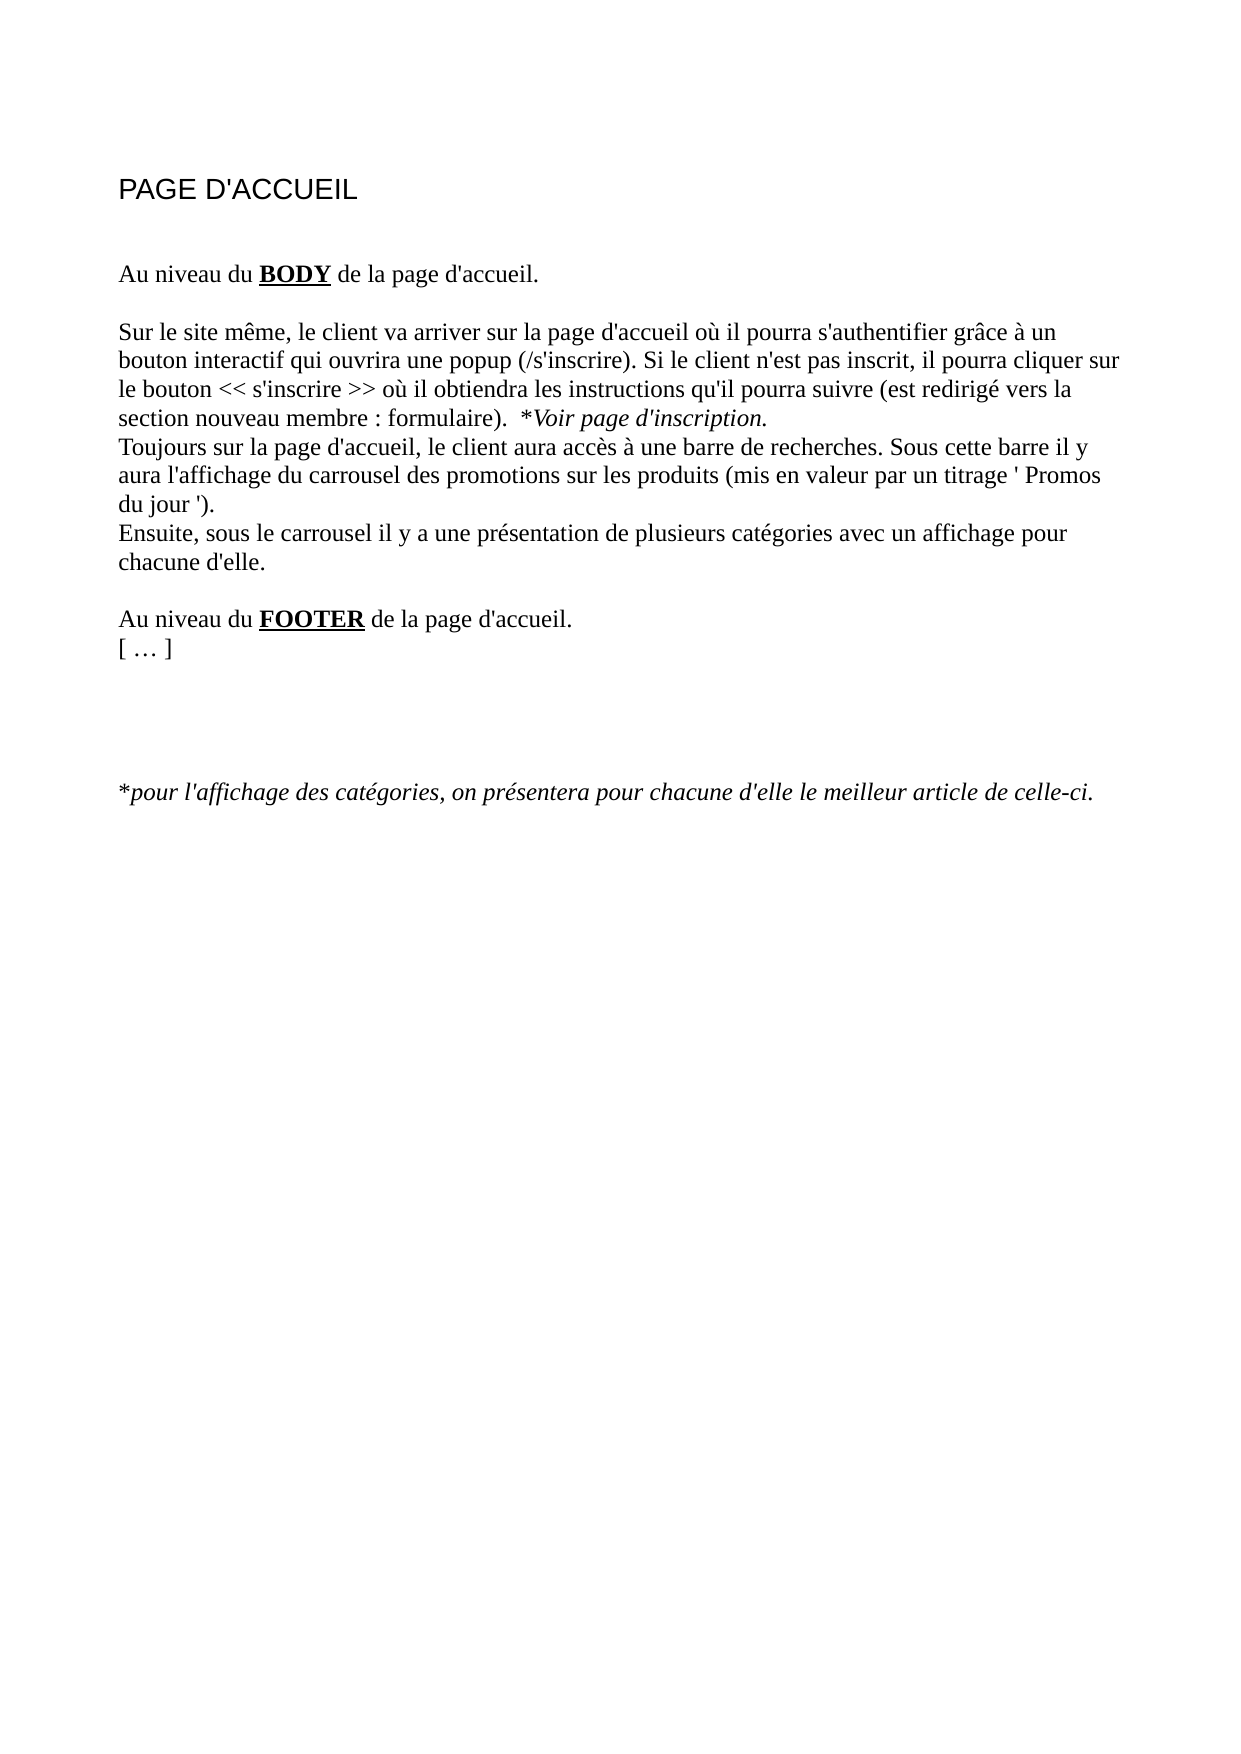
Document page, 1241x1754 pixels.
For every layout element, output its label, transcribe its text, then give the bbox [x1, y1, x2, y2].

text Au niveau du BODY de la page d'accueil. [118, 259, 1122, 288]
text Au niveau du FOOTER de la page d'accueil. [118, 604, 1122, 633]
text Sur le site même, le client va arriver sur la page d'accueil où il pourra s'authentifier grâce à un bouton interactif qui ouvrira une popup (/s'inscrire). Si le client n'est pas inscrit, il pourra cliquer sur le bouton << s'inscrire >> où il obtiendra les instructions qu'il pourra suivre (est redirigé vers la section nouveau membre : formulaire). *Voir page d'inscription. [118, 317, 1122, 432]
subtitle PAGE D'ACCUEIL [118, 172, 1122, 205]
text Ensuite, sous le carrousel il y a une présentation de plusieurs catégories avec un affichage pour chacune d'elle. [118, 518, 1122, 575]
text Toujours sur la page d'accueil, le client aura accès à une barre de recherches. Sous cette barre il y aura l'affichage du carrousel des promotions sur les produits (mis en valeur par un titrage ' Promos du jour '). [118, 432, 1122, 518]
text *pour l'affichage des catégories, on présentera pour chacune d'elle le meilleur article de celle-ci. [118, 777, 1122, 805]
text [ … ] [118, 633, 1122, 662]
